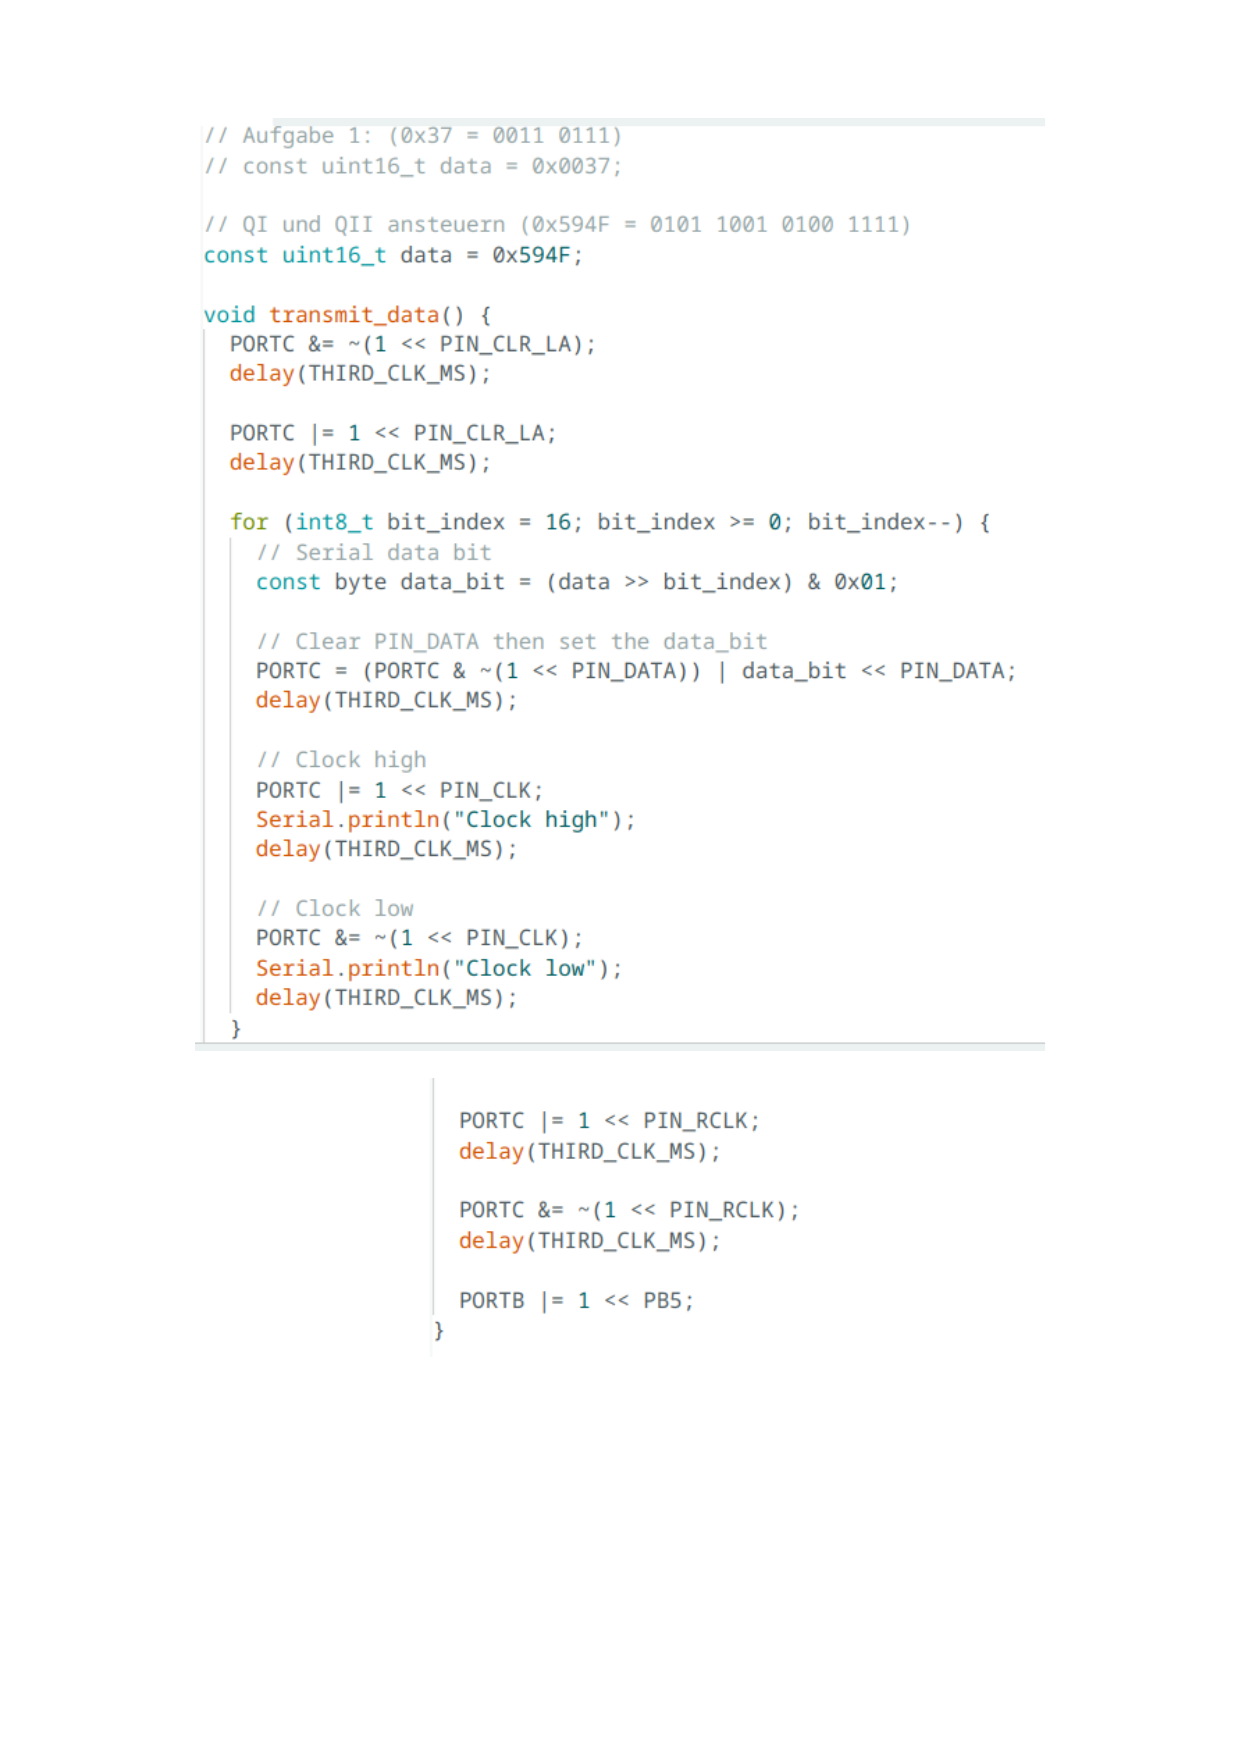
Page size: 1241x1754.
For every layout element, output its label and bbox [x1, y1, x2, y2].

picture [195, 118, 1045, 1051]
picture [423, 1078, 817, 1357]
